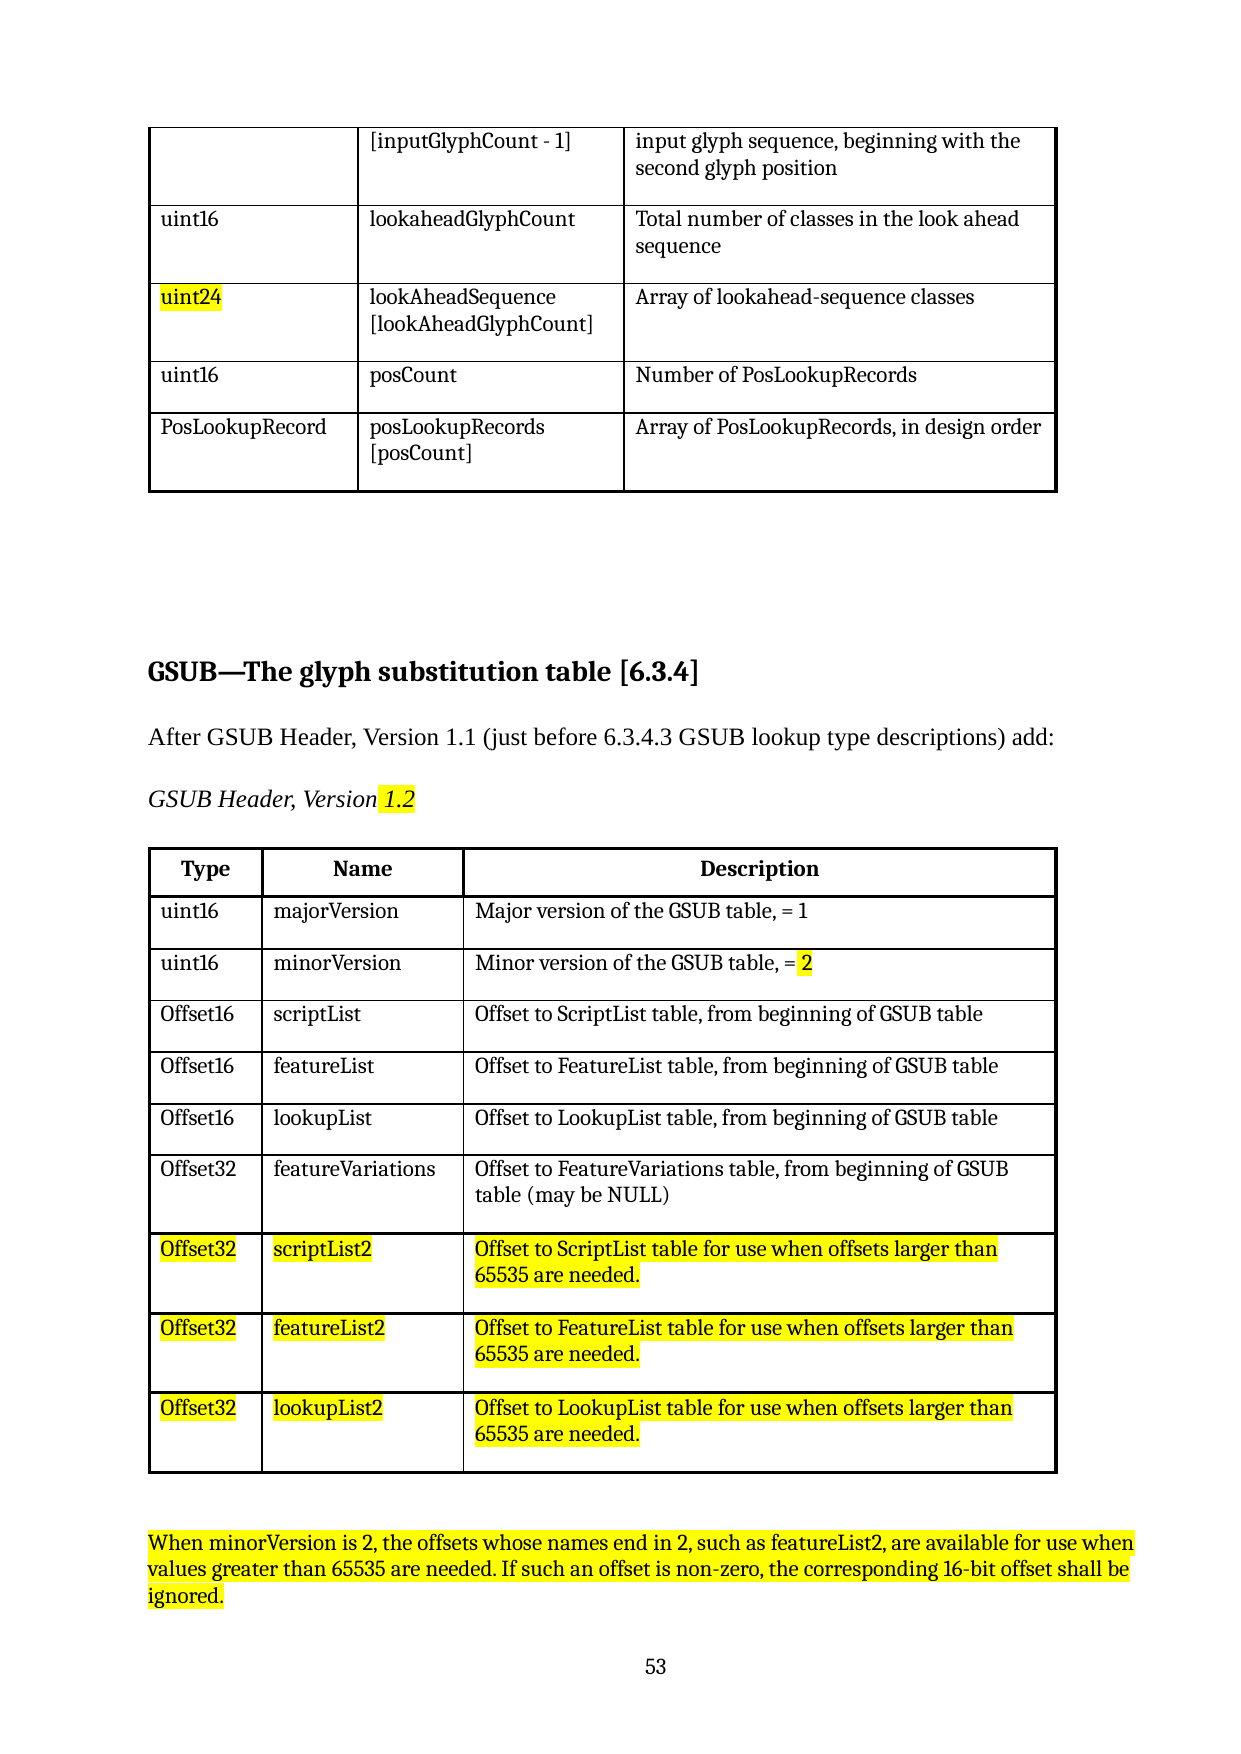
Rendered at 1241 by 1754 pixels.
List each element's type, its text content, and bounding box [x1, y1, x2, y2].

table_cell Offset to LookupList table for use when offsets larger than 65535 are needed. [464, 1394, 1054, 1471]
table_cell uint24 [151, 284, 357, 361]
table_cell uint16 [151, 206, 357, 283]
table_cell Offset to ScriptList table for use when offsets larger than 65535 are needed. [464, 1235, 1054, 1312]
table_cell Minor version of the GSUB table, = 2 [464, 950, 1054, 1000]
table_cell featureList2 [263, 1315, 463, 1391]
table_cell uint16 [151, 950, 261, 1000]
table_cell Offset32 [151, 1394, 261, 1471]
table_cell Offset32 [151, 1156, 261, 1232]
text GSUB Header, Version 1.2 [148, 784, 1163, 813]
table_cell PosLookupRecord [151, 414, 357, 490]
table_cell [inputGlyphCount - 1] [359, 128, 623, 205]
table_cell Offset to FeatureList table for use when offsets larger than 65535 are needed. [464, 1315, 1054, 1391]
table_cell featureVariations [263, 1156, 463, 1232]
table_cell posCount [359, 362, 623, 412]
table_cell lookaheadGlyphCount [359, 206, 623, 283]
table_cell minorVersion [263, 950, 463, 1000]
table_cell scriptList [263, 1001, 463, 1051]
table_cell majorVersion [263, 898, 463, 948]
table_cell posLookupRecords [posCount] [359, 414, 623, 490]
text After GSUB Header, Version 1.1 (just before 6.3.4.3 GSUB lookup type descriptions) add: [148, 722, 1163, 751]
table_cell scriptList2 [263, 1235, 463, 1312]
table_cell Offset to FeatureVariations table, from beginning of GSUB table (may be NULL) [464, 1156, 1054, 1232]
table_header Name [264, 850, 462, 895]
table_cell lookAheadSequence [lookAheadGlyphCount] [359, 284, 623, 361]
table_cell uint16 [151, 362, 357, 412]
table_cell Offset to LookupList table, from beginning of GSUB table [464, 1105, 1054, 1154]
table_cell Offset to FeatureList table, from beginning of GSUB table [464, 1053, 1054, 1103]
table_cell input glyph sequence, beginning with the second glyph position [625, 128, 1054, 205]
table_header Type [151, 850, 261, 895]
table_cell featureList [263, 1053, 463, 1103]
table_cell Major version of the GSUB table, = 1 [464, 898, 1054, 948]
table_cell Number of PosLookupRecords [625, 362, 1054, 412]
table_cell Offset16 [151, 1105, 261, 1154]
table_cell Offset16 [151, 1001, 261, 1051]
text When minorVersion is 2, the offsets whose names end in 2, such as featureList2, are available for use when values greater than 65535 are needed. If such an offset is non-zero, the corresponding 16-bit offset shall be ignored. [148, 1530, 1163, 1609]
subtitle GSUB—The glyph substitution table [6.3.4] [148, 655, 1163, 688]
table_cell Array of lookahead-sequence classes [625, 284, 1054, 361]
table_cell uint16 [151, 898, 261, 948]
table_cell Array of PosLookupRecords, in design order [625, 414, 1054, 490]
table_cell Offset32 [151, 1315, 261, 1391]
table_cell [151, 128, 357, 205]
table_header Description [465, 850, 1054, 895]
table_cell lookupList2 [263, 1394, 463, 1471]
table_cell Offset32 [151, 1235, 261, 1312]
table_cell lookupList [263, 1105, 463, 1154]
table_cell Offset to ScriptList table, from beginning of GSUB table [464, 1001, 1054, 1051]
table_cell Total number of classes in the look ahead sequence [625, 206, 1054, 283]
table_cell Offset16 [151, 1053, 261, 1103]
